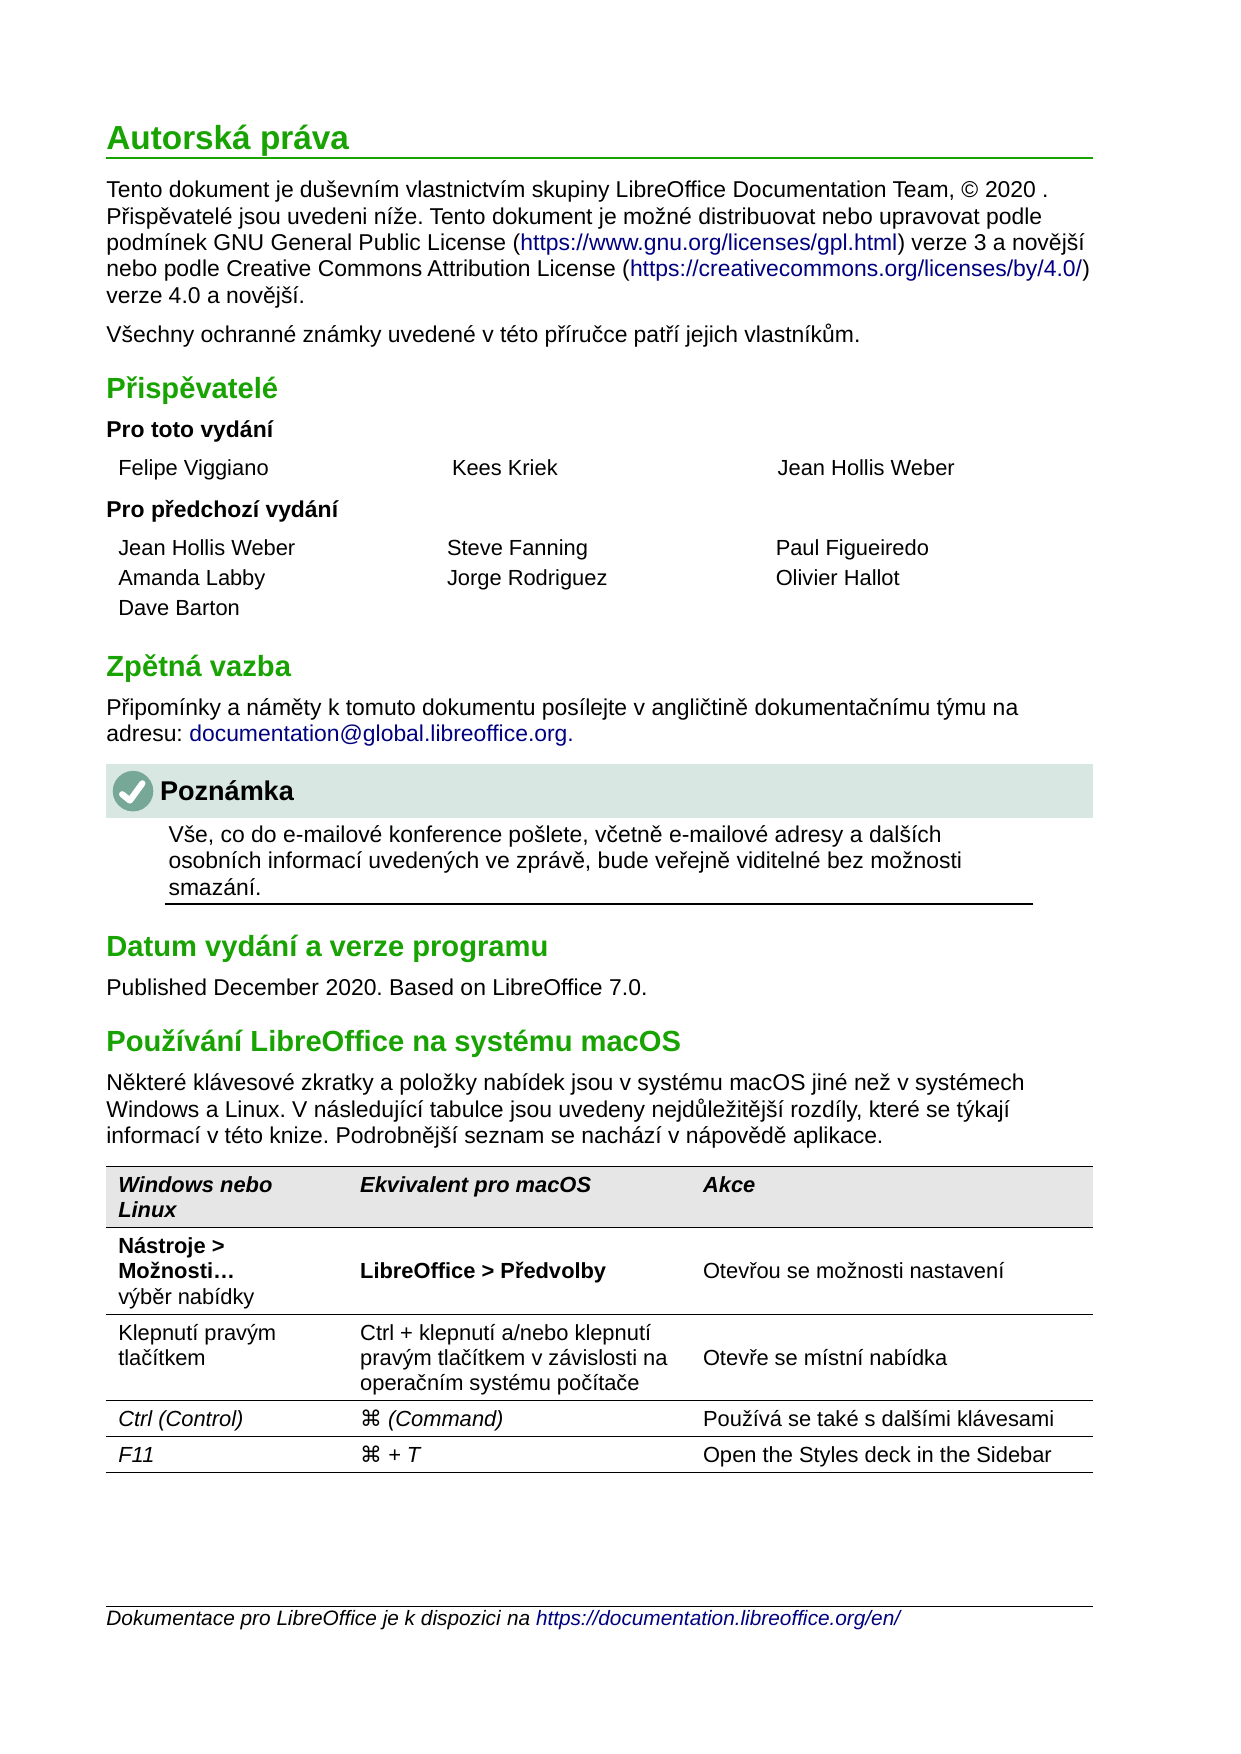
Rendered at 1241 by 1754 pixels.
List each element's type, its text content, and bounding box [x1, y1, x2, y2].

subtitle Poznámka [106, 764, 1093, 818]
table_cell ⌘ (Command) [348, 1401, 691, 1436]
text Pro předchozí vydání [106, 496, 1093, 523]
table_header Steve Fanning [435, 535, 764, 565]
table_cell Open the Styles deck in the Sidebar [691, 1437, 1093, 1472]
text Tento dokument je duševním vlastnictvím skupiny LibreOffice Documentation Team, © 2020 . Přispěvatelé jsou uvedeni níže. Tento dokument je možné distribuovat nebo upravovat podle podmínek GNU General Public License (https://www.gnu.org/licenses/gpl.html) verze 3 a novější nebo podle Creative Commons Attribution License (https://creativecommons.org/licenses/by/4.0/) verze 4.0 a novější. [106, 176, 1093, 308]
table_cell Amanda Labby [106, 565, 435, 595]
text Všechny ochranné známky uvedené v této příručce patří jejich vlastníkům. [106, 321, 1093, 347]
table_header Felipe Viggiano [106, 455, 440, 485]
text Připomínky a náměty k tomuto dokumentu posílejte v angličtině dokumentačnímu týmu na adresu: documentation@global.libreoffice.org. [106, 694, 1093, 747]
table_header Ekvivalent pro macOS [348, 1167, 691, 1227]
table_cell Otevře se místní nabídka [691, 1315, 1093, 1400]
table_cell Jorge Rodriguez [435, 565, 764, 595]
subtitle Datum vydání a verze programu [106, 929, 1093, 962]
table_cell Ctrl + klepnutí a/nebo klepnutí pravým tlačítkem v závislosti na operačním systému počítače [348, 1315, 691, 1400]
subtitle Autorská práva [106, 118, 1093, 157]
text Některé klávesové zkratky a položky nabídek jsou v systému macOS jiné než v systémech Windows a Linux. V následující tabulce jsou uvedeny nejdůležitější rozdíly, které se týkají informací v této knize. Podrobnější seznam se nachází v nápovědě aplikace. [106, 1069, 1093, 1148]
text Published December 2020. Based on LibreOffice 7.0. [106, 974, 1093, 1000]
text Vše, co do e-mailové konference pošlete, včetně e-mailové adresy a dalších osobních informací uvedených ve zprávě, bude veřejně viditelné bez možnosti smazání. [165, 818, 1033, 903]
subtitle Zpětná vazba [106, 649, 1093, 682]
table_cell [435, 595, 764, 625]
table_header Windows nebo Linux [106, 1167, 348, 1227]
table_header Akce [691, 1167, 1093, 1227]
text Pro toto vydání [106, 416, 1093, 442]
table_cell Ctrl (Control) [106, 1401, 348, 1436]
table_cell Otevřou se možnosti nastavení [691, 1228, 1093, 1313]
table_cell [764, 595, 1093, 625]
table_cell F11 [106, 1437, 348, 1472]
table_cell LibreOffice > Předvolby [348, 1228, 691, 1313]
table_cell Klepnutí pravým tlačítkem [106, 1315, 348, 1400]
table_header Kees Kriek [440, 455, 766, 485]
table_cell Nástroje > Možnosti… výběr nabídky [106, 1228, 348, 1313]
table_header Paul Figueiredo [764, 535, 1093, 565]
table_cell Používá se také s dalšími klávesami [691, 1401, 1093, 1436]
table_header Jean Hollis Weber [766, 455, 1093, 485]
table_header Jean Hollis Weber [106, 535, 435, 565]
table_cell Olivier Hallot [764, 565, 1093, 595]
subtitle Používání LibreOffice na systému macOS [106, 1024, 1093, 1057]
table_cell Dave Barton [106, 595, 435, 625]
subtitle Přispěvatelé [106, 371, 1093, 404]
table_cell ⌘ + T [348, 1437, 691, 1472]
